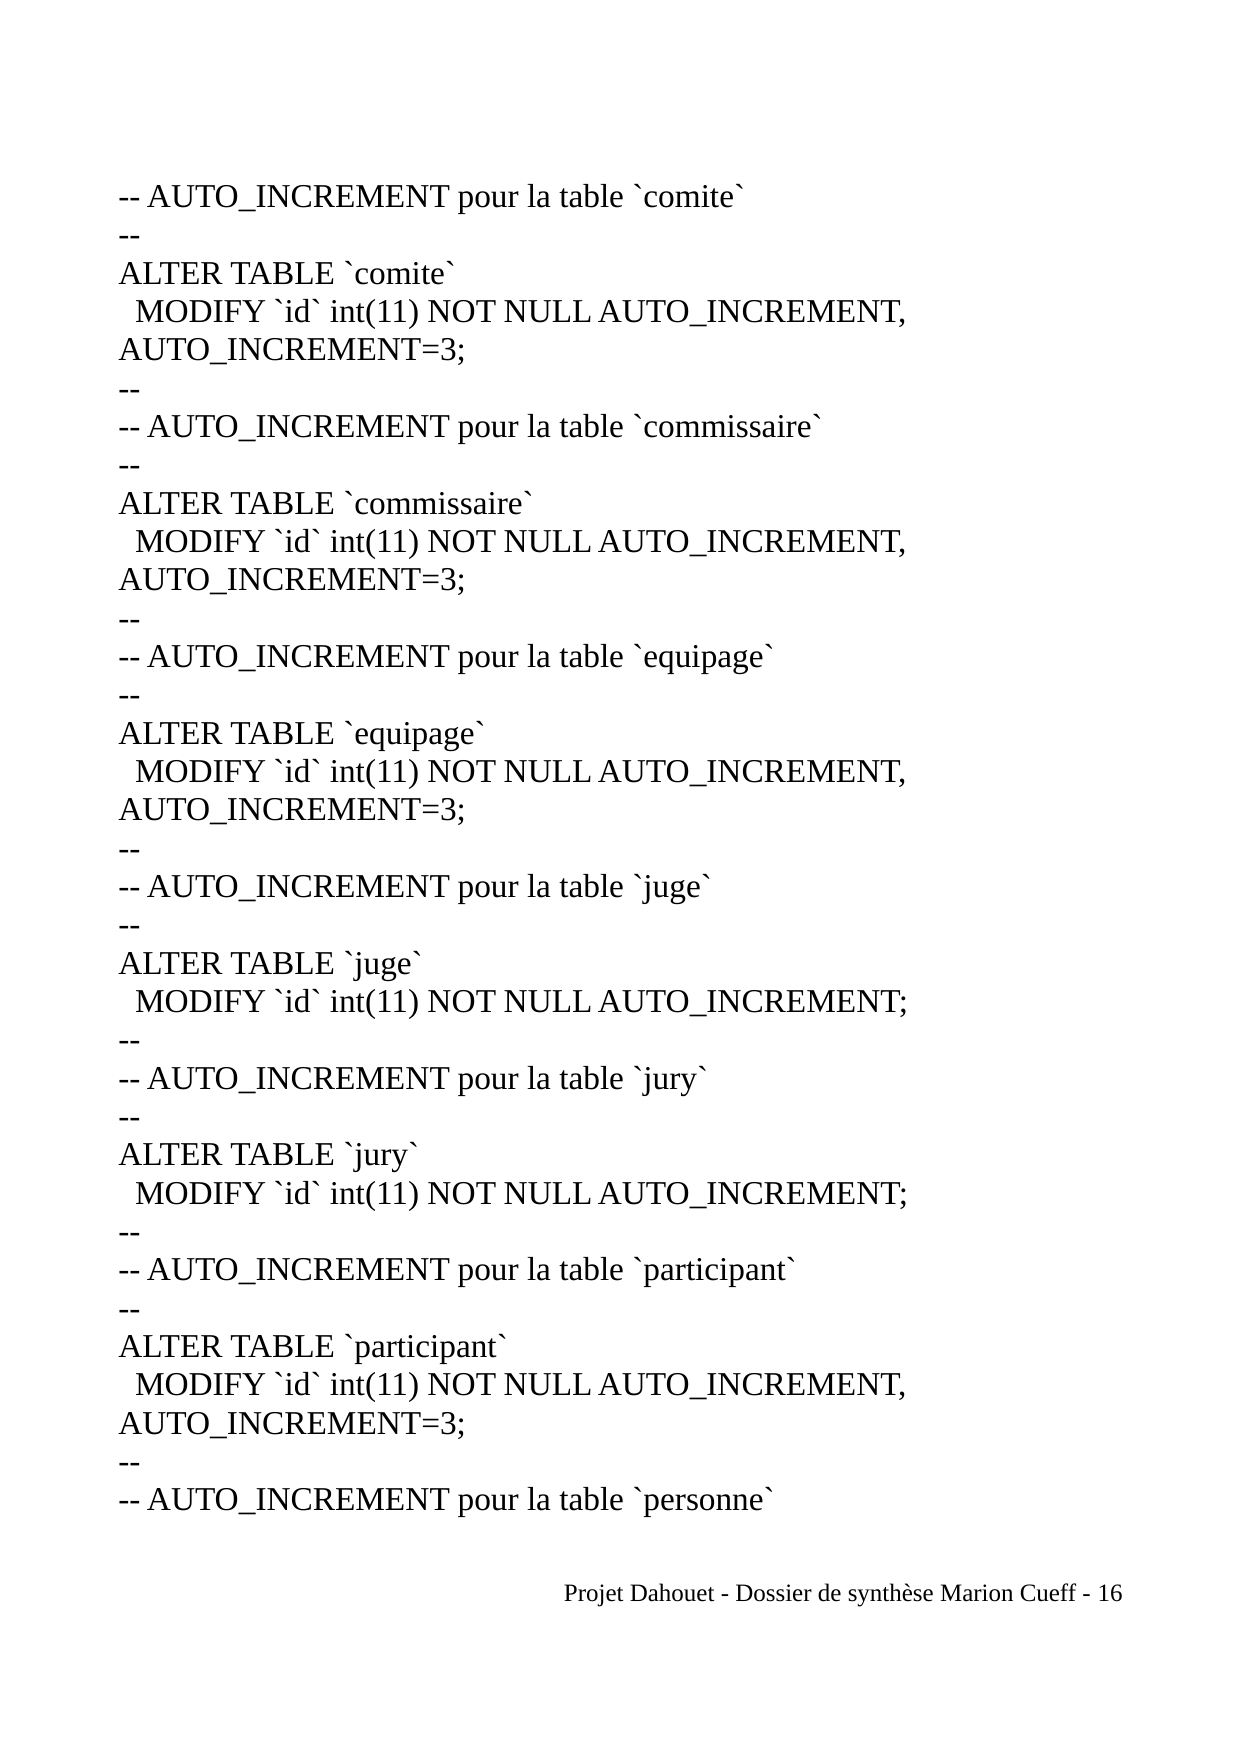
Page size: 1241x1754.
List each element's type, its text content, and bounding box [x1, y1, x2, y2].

text -- AUTO_INCREMENT pour la table `equipage` [118, 636, 1122, 675]
text -- AUTO_INCREMENT pour la table `participant` [118, 1250, 1122, 1288]
text MODIFY `id` int(11) NOT NULL AUTO_INCREMENT, AUTO_INCREMENT=3; [118, 521, 1122, 598]
text MODIFY `id` int(11) NOT NULL AUTO_INCREMENT, AUTO_INCREMENT=3; [118, 1365, 1122, 1441]
text MODIFY `id` int(11) NOT NULL AUTO_INCREMENT; [118, 981, 1122, 1020]
text -- AUTO_INCREMENT pour la table `personne` [118, 1480, 1122, 1518]
text ALTER TABLE `comite` [118, 253, 1122, 291]
text ALTER TABLE `commissaire` [118, 483, 1122, 521]
text MODIFY `id` int(11) NOT NULL AUTO_INCREMENT, AUTO_INCREMENT=3; [118, 751, 1122, 828]
text -- [118, 675, 1122, 713]
text -- [118, 598, 1122, 636]
text ALTER TABLE `juge` [118, 943, 1122, 981]
text -- [118, 368, 1122, 406]
text -- AUTO_INCREMENT pour la table `jury` [118, 1058, 1122, 1096]
text -- [118, 445, 1122, 483]
text -- [118, 1288, 1122, 1326]
text -- [118, 215, 1122, 253]
text MODIFY `id` int(11) NOT NULL AUTO_INCREMENT, AUTO_INCREMENT=3; [118, 291, 1122, 368]
text -- AUTO_INCREMENT pour la table `juge` [118, 866, 1122, 905]
text -- [118, 1441, 1122, 1480]
text -- AUTO_INCREMENT pour la table `commissaire` [118, 406, 1122, 445]
text ALTER TABLE `jury` [118, 1135, 1122, 1173]
text -- [118, 905, 1122, 943]
text -- [118, 1020, 1122, 1058]
text -- AUTO_INCREMENT pour la table `comite` [118, 176, 1122, 215]
text -- [118, 1096, 1122, 1135]
text ALTER TABLE `equipage` [118, 713, 1122, 751]
text MODIFY `id` int(11) NOT NULL AUTO_INCREMENT; [118, 1173, 1122, 1211]
text -- [118, 828, 1122, 866]
text -- [118, 1211, 1122, 1250]
text ALTER TABLE `participant` [118, 1326, 1122, 1365]
